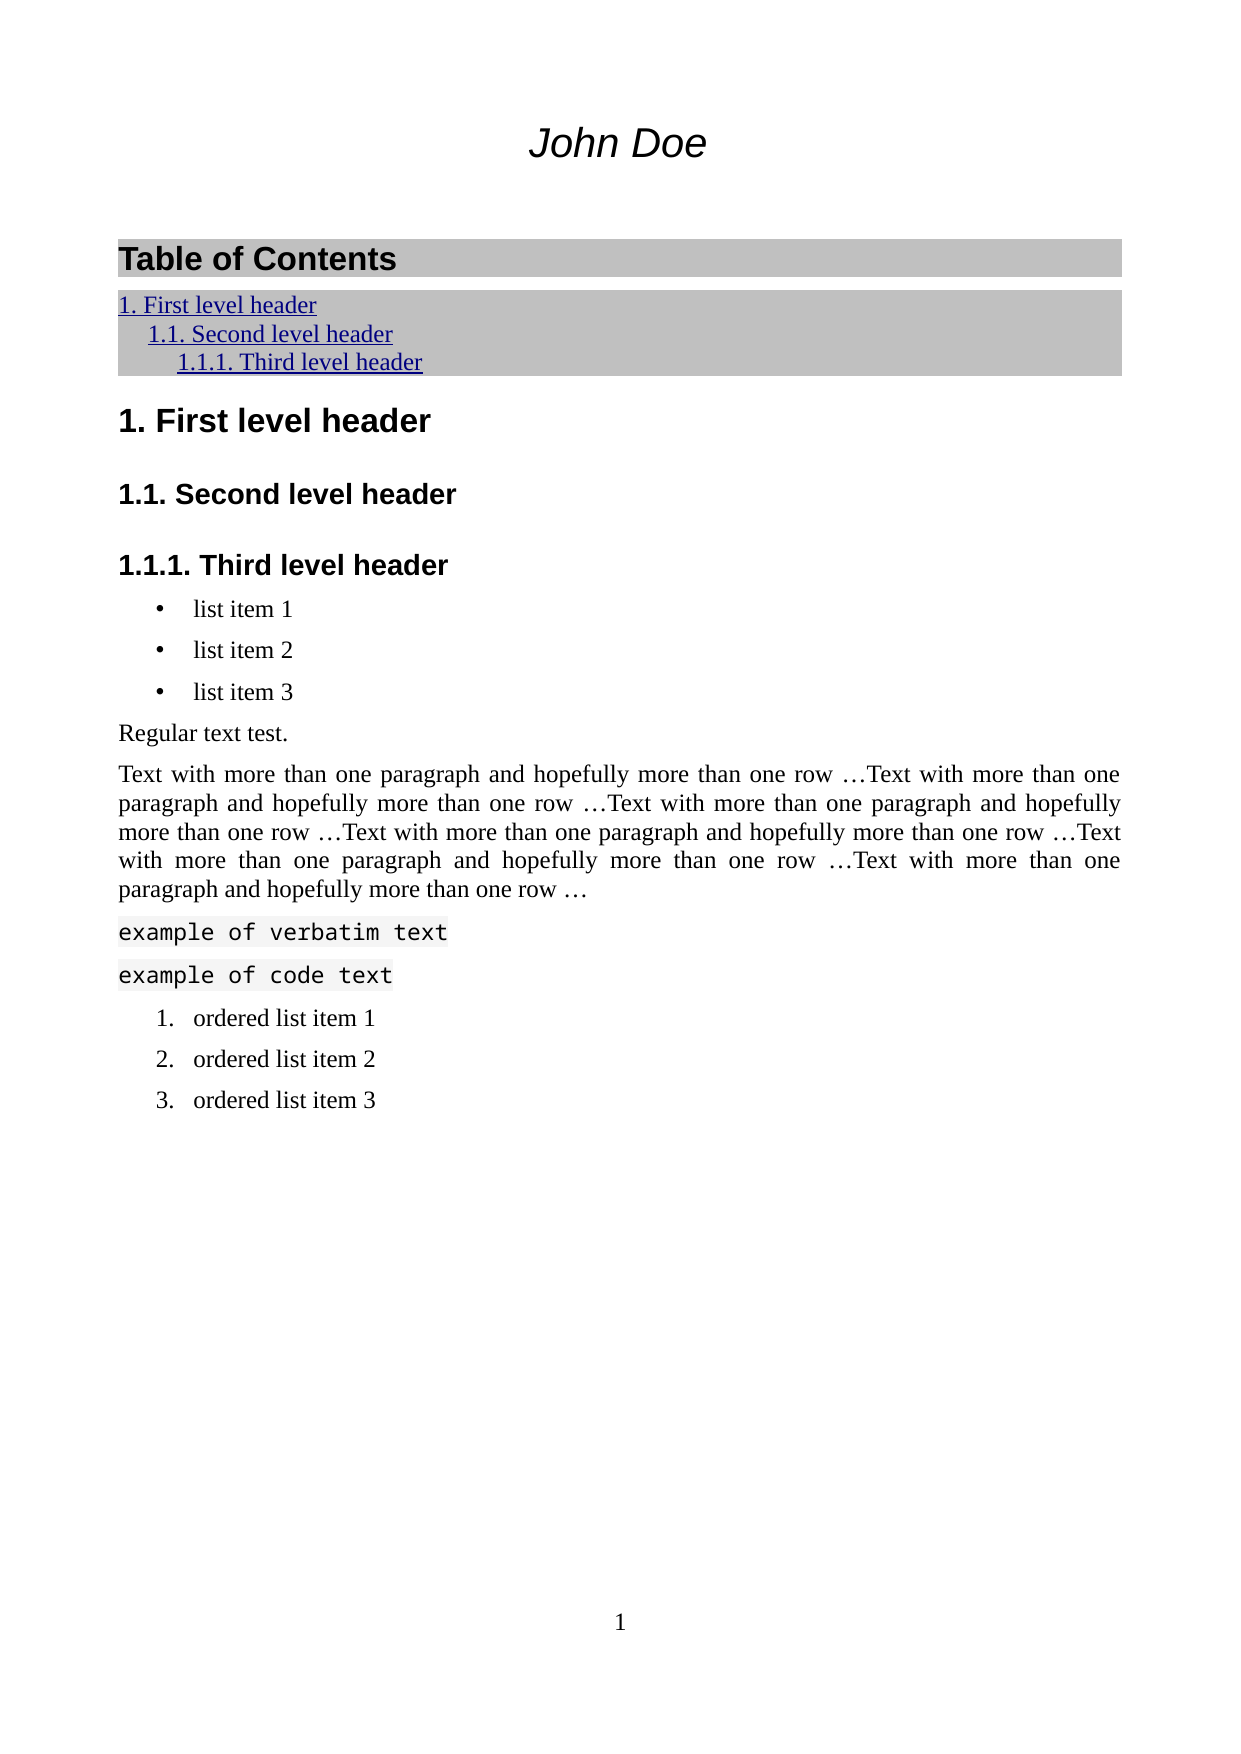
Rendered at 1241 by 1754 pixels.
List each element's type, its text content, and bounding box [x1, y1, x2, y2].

list list item 2 [156, 636, 1122, 664]
subtitle Second level header [118, 477, 1122, 511]
text example of verbatim text [448, 916, 1122, 947]
text example of code text [393, 959, 1122, 991]
subtitle First level header [118, 401, 1122, 440]
list ordered list item 1 [156, 1003, 1122, 1032]
list list item 1 [156, 594, 1122, 623]
text 1.1.1. Third level header [177, 347, 1122, 376]
text Regular text test. [118, 718, 1122, 747]
text 1. First level header [118, 290, 1122, 319]
subtitle Table of Contents [118, 239, 1122, 277]
subtitle Third level header [118, 548, 1122, 582]
list ordered list item 3 [156, 1086, 1122, 1114]
text 1.1. Second level header [148, 319, 1122, 347]
list ordered list item 2 [156, 1044, 1122, 1073]
subtitle John Doe [118, 118, 1122, 166]
text Text with more than one paragraph and hopefully more than one row …Text with more than one paragraph and hopefully more than one row …Text with more than one paragraph and hopefully more than one row …Text with more than one paragraph and hopefully more than one row …Text with more than one paragraph and hopefully more than one row …Text with more than one paragraph and hopefully more than one row … [118, 759, 1122, 903]
list list item 3 [156, 677, 1122, 706]
